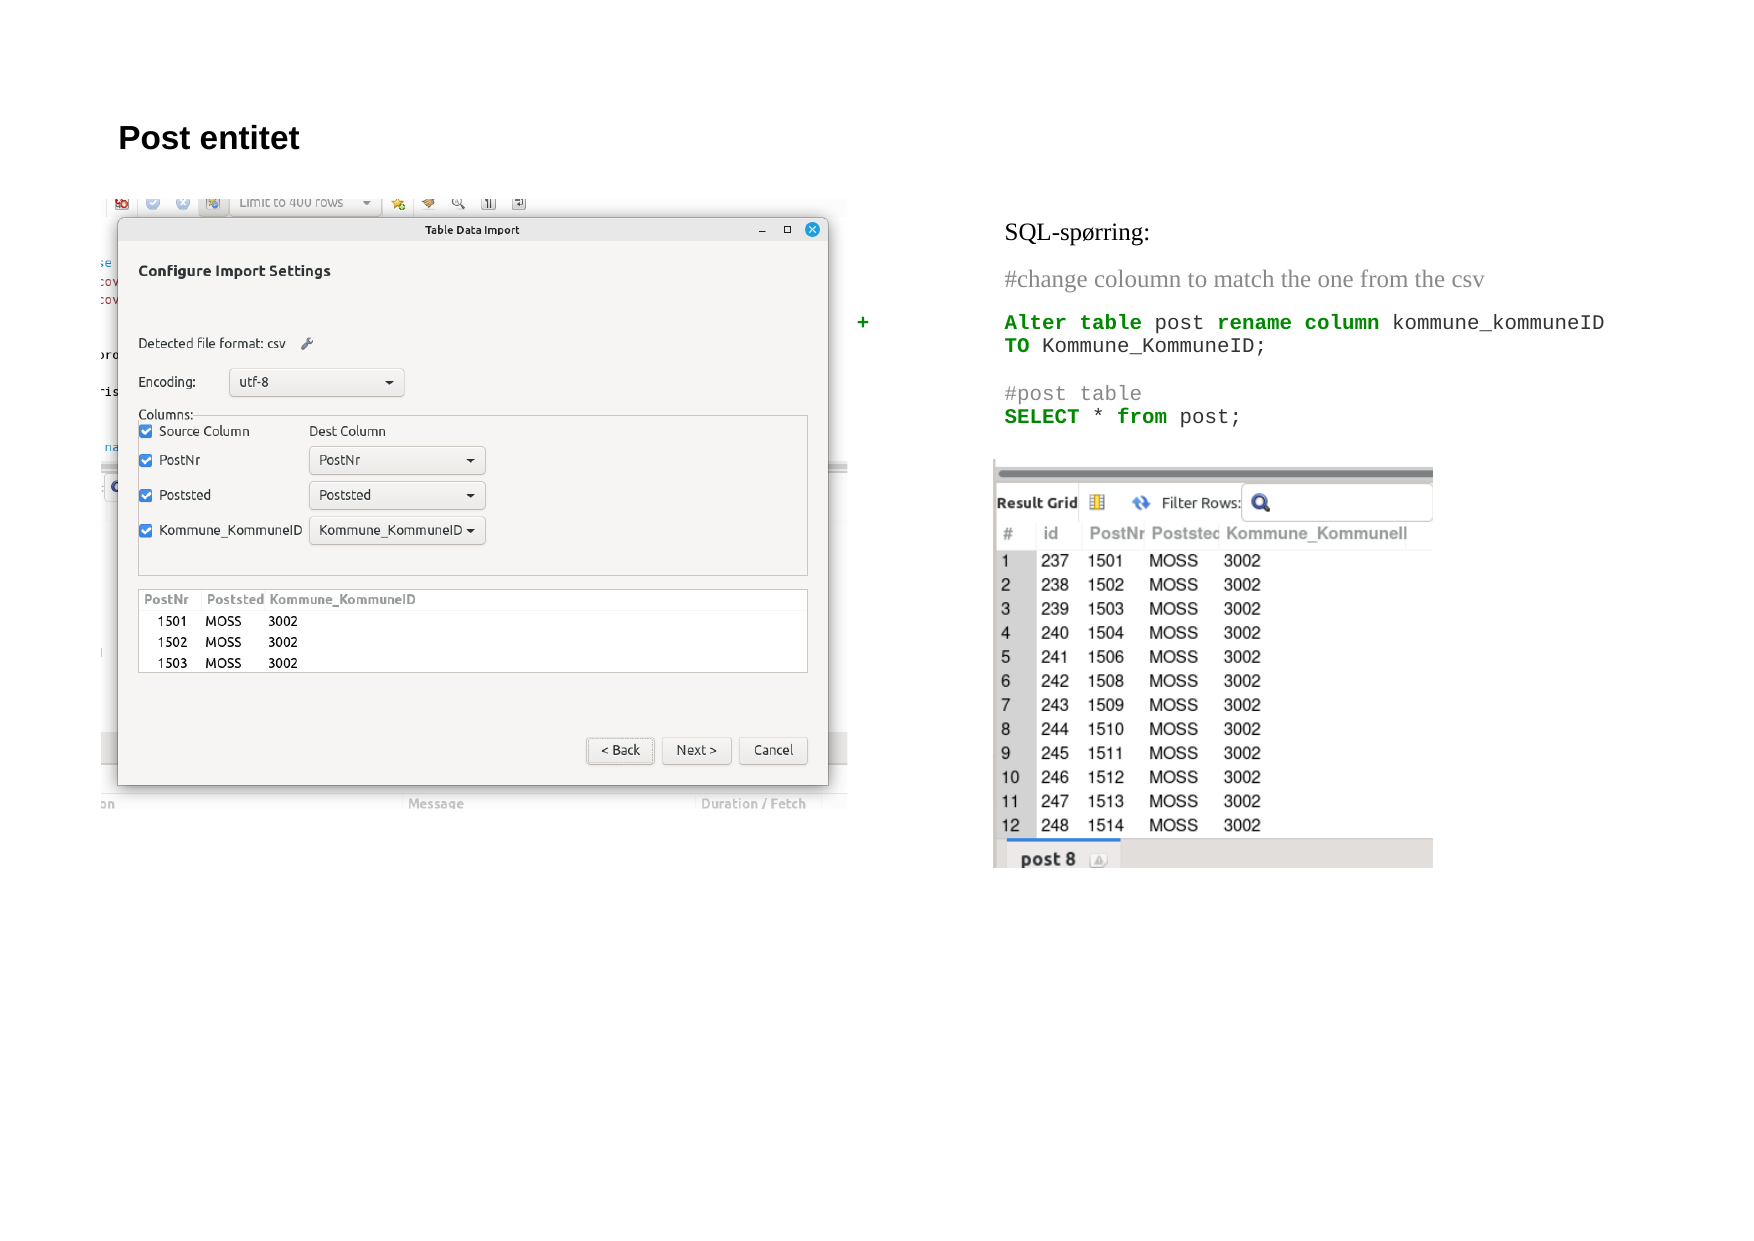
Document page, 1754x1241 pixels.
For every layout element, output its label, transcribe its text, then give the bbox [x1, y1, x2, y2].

subtitle Post entitet [118, 118, 1636, 157]
picture [992, 459, 1433, 868]
text SQL-spørring: [848, 217, 1636, 245]
text + Alter table post rename column kommune_kommuneID TO Kommune_KommuneID; [848, 312, 1636, 359]
text #post table [848, 383, 1636, 406]
picture [101, 199, 848, 809]
text #change coloumn to match the one from the csv [848, 264, 1636, 293]
text SELECT * from post; [848, 406, 1636, 430]
